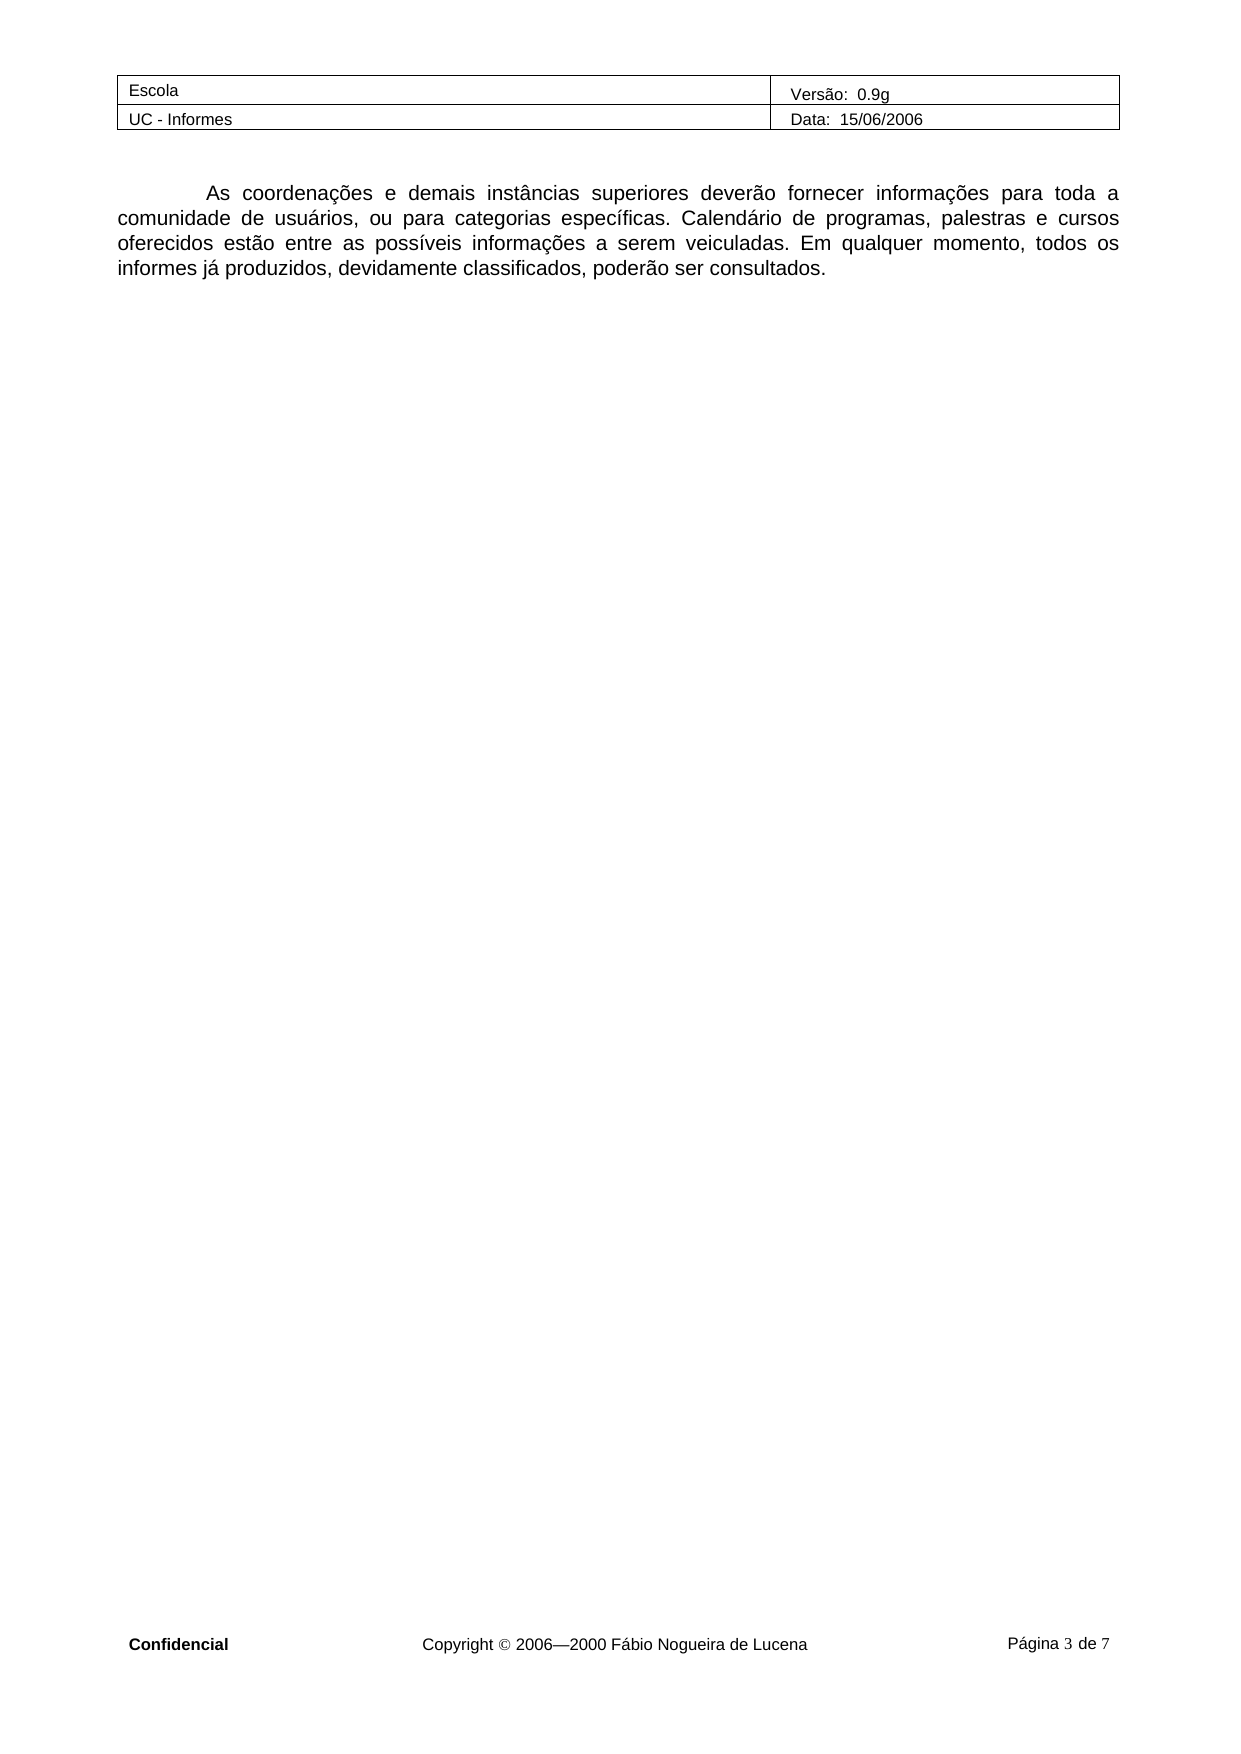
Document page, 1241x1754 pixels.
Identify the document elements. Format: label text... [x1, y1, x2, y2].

text As coordenações e demais instâncias superiores deverão fornecer informações para toda a comunidade de usuários, ou para categorias específicas. Calendário de programas, palestras e cursos oferecidos estão entre as possíveis informações a serem veiculadas. Em qualquer momento, todos os informes já produzidos, devidamente classificados, poderão ser consultados. [117, 179, 1120, 279]
